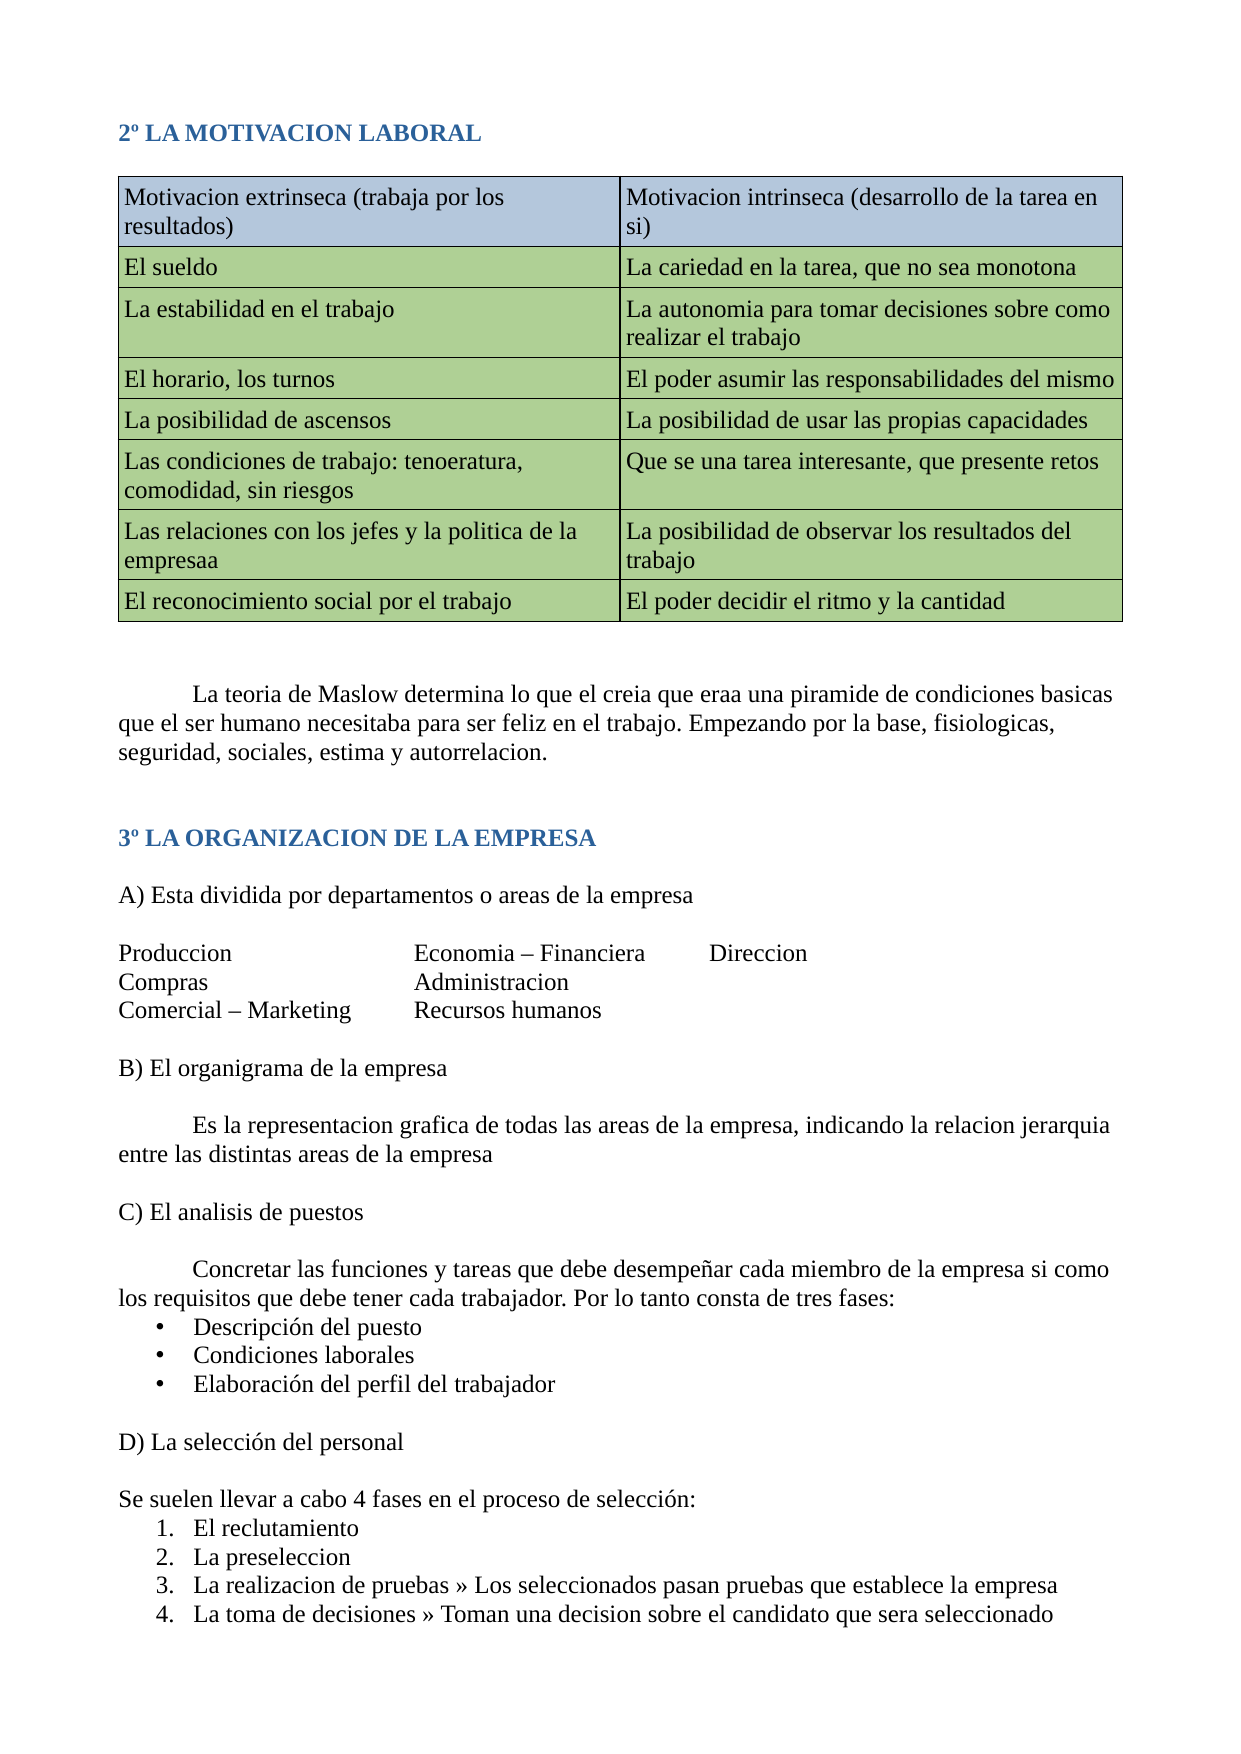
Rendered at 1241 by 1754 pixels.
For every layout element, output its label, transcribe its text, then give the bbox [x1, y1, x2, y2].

table_cell Que se una tarea interesante, que presente retos [621, 440, 1122, 509]
text Comercial – Marketing Recursos humanos [118, 995, 1122, 1024]
text 2º LA MOTIVACION LABORAL [118, 118, 1122, 147]
list Elaboración del perfil del trabajador [156, 1369, 1122, 1398]
text Se suelen llevar a cabo 4 fases en el proceso de selección: [118, 1484, 1122, 1513]
table_cell La posibilidad de ascensos [119, 399, 619, 439]
table_cell La cariedad en la tarea, que no sea monotona [621, 247, 1122, 287]
list La realizacion de pruebas » Los seleccionados pasan pruebas que establece la empresa [156, 1570, 1122, 1599]
table_cell El sueldo [119, 247, 619, 287]
list La toma de decisiones » Toman una decision sobre el candidato que sera seleccionado [156, 1599, 1122, 1628]
table_header Motivacion extrinseca (trabaja por los resultados) [119, 177, 619, 246]
text 3º LA ORGANIZACION DE LA EMPRESA [118, 823, 1122, 852]
list Condiciones laborales [156, 1340, 1122, 1369]
text Concretar las funciones y tareas que debe desempeñar cada miembro de la empresa si como los requisitos que debe tener cada trabajador. Por lo tanto consta de tres fases: [118, 1254, 1122, 1312]
text B) El organigrama de la empresa [118, 1053, 1122, 1082]
text La teoria de Maslow determina lo que el creia que eraa una piramide de condiciones basicas que el ser humano necesitaba para ser feliz en el trabajo. Empezando por la base, fisiologicas, seguridad, sociales, estima y autorrelacion. [118, 679, 1122, 765]
table_cell El poder decidir el ritmo y la cantidad [621, 580, 1122, 621]
list La preseleccion [156, 1542, 1122, 1570]
text Produccion Economia – Financiera Direccion [118, 938, 1122, 967]
table_cell Las relaciones con los jefes y la politica de la empresaa [119, 510, 619, 579]
table_cell El poder asumir las responsabilidades del mismo [621, 358, 1122, 398]
table_cell La posibilidad de usar las propias capacidades [621, 399, 1122, 439]
text Es la representacion grafica de todas las areas de la empresa, indicando la relacion jerarquia entre las distintas areas de la empresa [118, 1110, 1122, 1168]
list El reclutamiento [156, 1513, 1122, 1542]
text Compras Administracion [118, 967, 1122, 995]
table_cell La posibilidad de observar los resultados del trabajo [621, 510, 1122, 579]
table_cell La estabilidad en el trabajo [119, 288, 619, 357]
list Descripción del puesto [156, 1312, 1122, 1340]
table_cell El horario, los turnos [119, 358, 619, 398]
table_cell El reconocimiento social por el trabajo [119, 580, 619, 621]
text D) La selección del personal [118, 1427, 1122, 1455]
text A) Esta dividida por departamentos o areas de la empresa [118, 880, 1122, 909]
text C) El analisis de puestos [118, 1197, 1122, 1225]
table_cell Las condiciones de trabajo: tenoeratura, comodidad, sin riesgos [119, 440, 619, 509]
table_cell La autonomia para tomar decisiones sobre como realizar el trabajo [621, 288, 1122, 357]
table_header Motivacion intrinseca (desarrollo de la tarea en si) [621, 177, 1122, 246]
